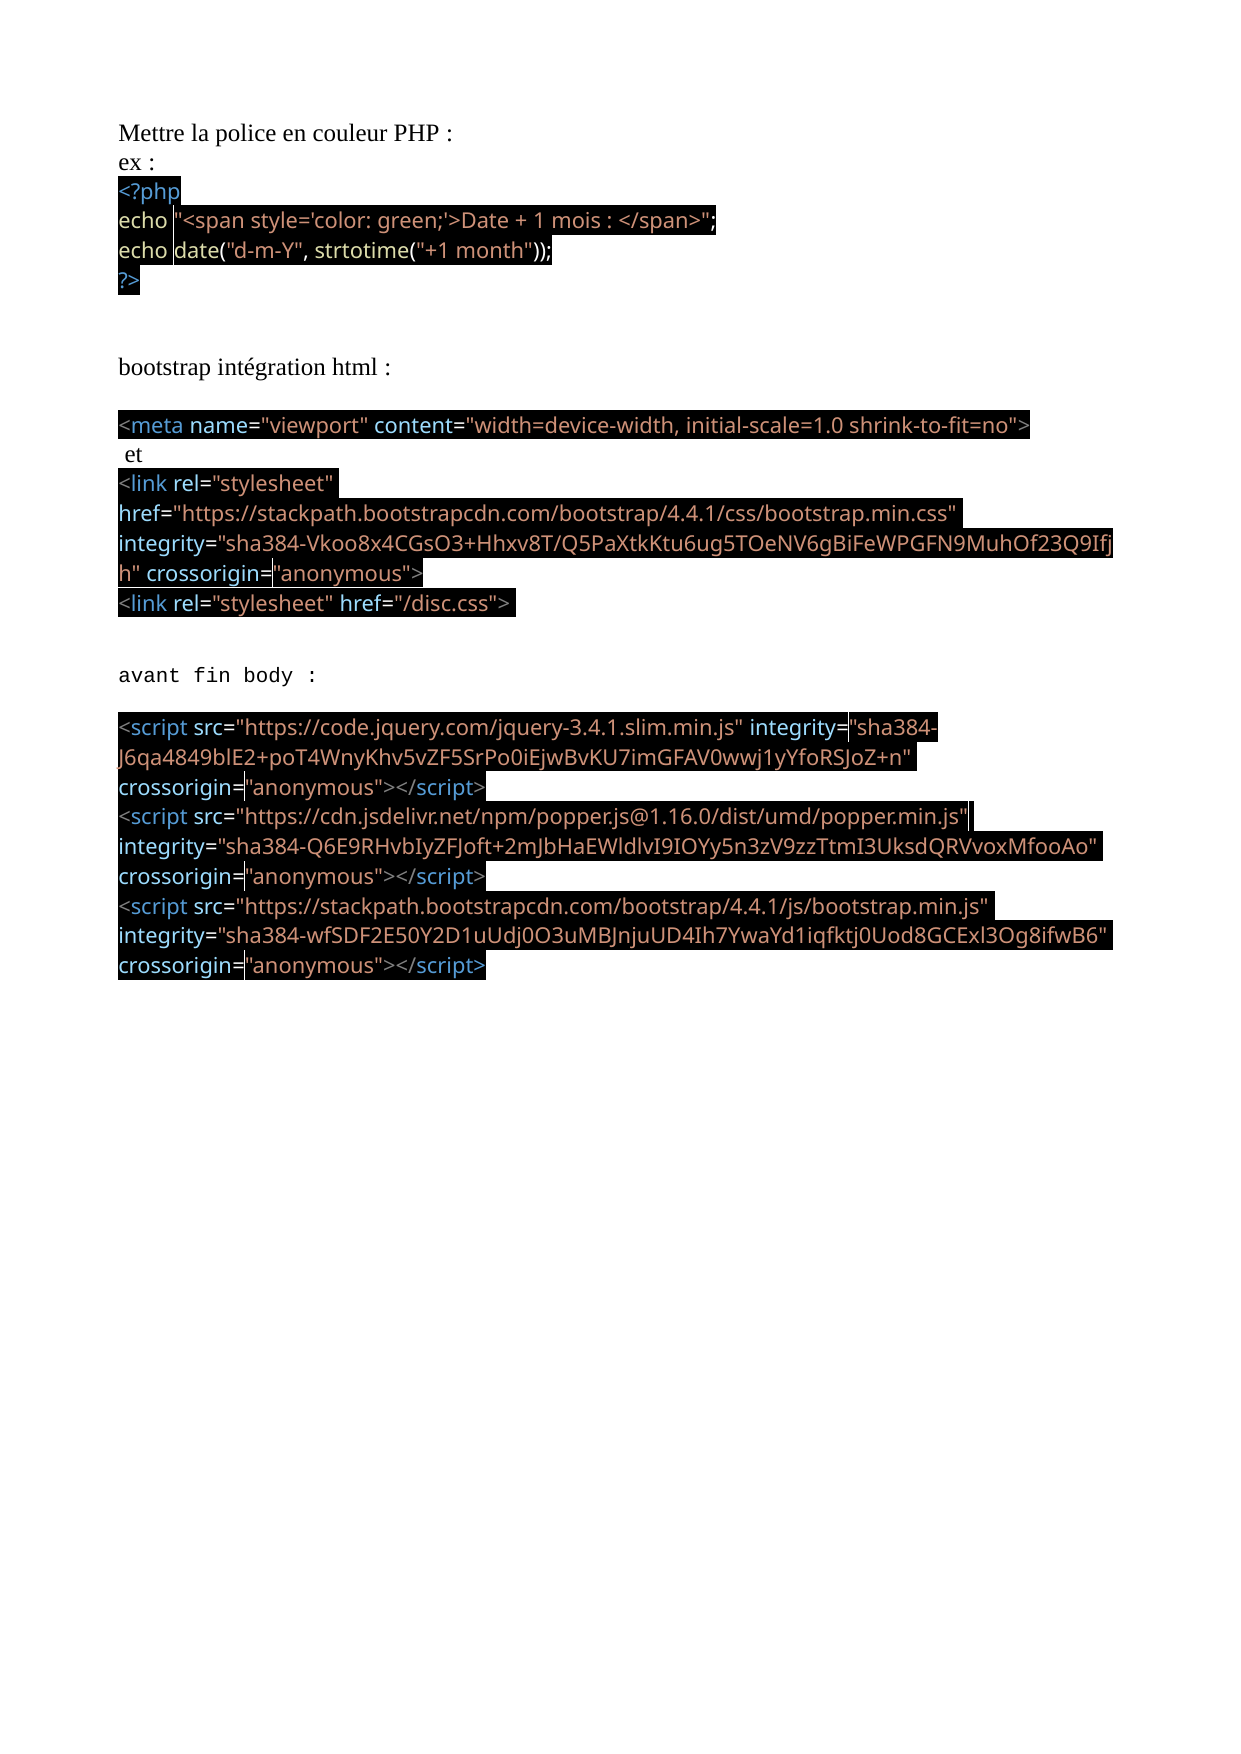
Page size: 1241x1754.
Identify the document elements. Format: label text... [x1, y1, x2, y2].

text bootstrap intégration html : [118, 352, 1122, 381]
text avant fin body : [118, 664, 1122, 688]
text <link rel="stylesheet" href="https://stackpath.bootstrapcdn.com/bootstrap/4.4.1/css/bootstrap.min.css" integrity="sha384-Vkoo8x4CGsO3+Hhxv8T/Q5PaXtkKtu6ug5TOeNV6gBiFeWPGFN9MuhOf23Q9Ifjh" crossorigin="anonymous"> [118, 468, 1122, 587]
text et [118, 439, 1122, 468]
text ex : [118, 147, 1122, 176]
text <link rel="stylesheet" href="/disc.css"> [118, 587, 1122, 617]
text echo date("d-m-Y", strtotime("+1 month")); [118, 235, 1122, 265]
text <script src="https://stackpath.bootstrapcdn.com/bootstrap/4.4.1/js/bootstrap.min.js" integrity="sha384-wfSDF2E50Y2D1uUdj0O3uMBJnjuUD4Ih7YwaYd1iqfktj0Uod8GCExl3Og8ifwB6" crossorigin="anonymous"></script> [118, 891, 1122, 980]
text <?php [118, 176, 1122, 205]
text echo "<span style='color: green;'>Date + 1 mois : </span>"; [118, 205, 1122, 235]
text ?> [118, 265, 1122, 295]
text <meta name="viewport" content="width=device-width, initial-scale=1.0 shrink-to-fit=no"> [118, 410, 1122, 439]
text <script src="https://cdn.jsdelivr.net/npm/popper.js@1.16.0/dist/umd/popper.min.js" integrity="sha384-Q6E9RHvbIyZFJoft+2mJbHaEWldlvI9IOYy5n3zV9zzTtmI3UksdQRVvoxMfooAo" crossorigin="anonymous"></script> [118, 801, 1122, 891]
text <script src="https://code.jquery.com/jquery-3.4.1.slim.min.js" integrity="sha384-J6qa4849blE2+poT4WnyKhv5vZF5SrPo0iEjwBvKU7imGFAV0wwj1yYfoRSJoZ+n" crossorigin="anonymous"></script> [118, 712, 1122, 801]
text Mettre la police en couleur PHP : [118, 118, 1122, 147]
